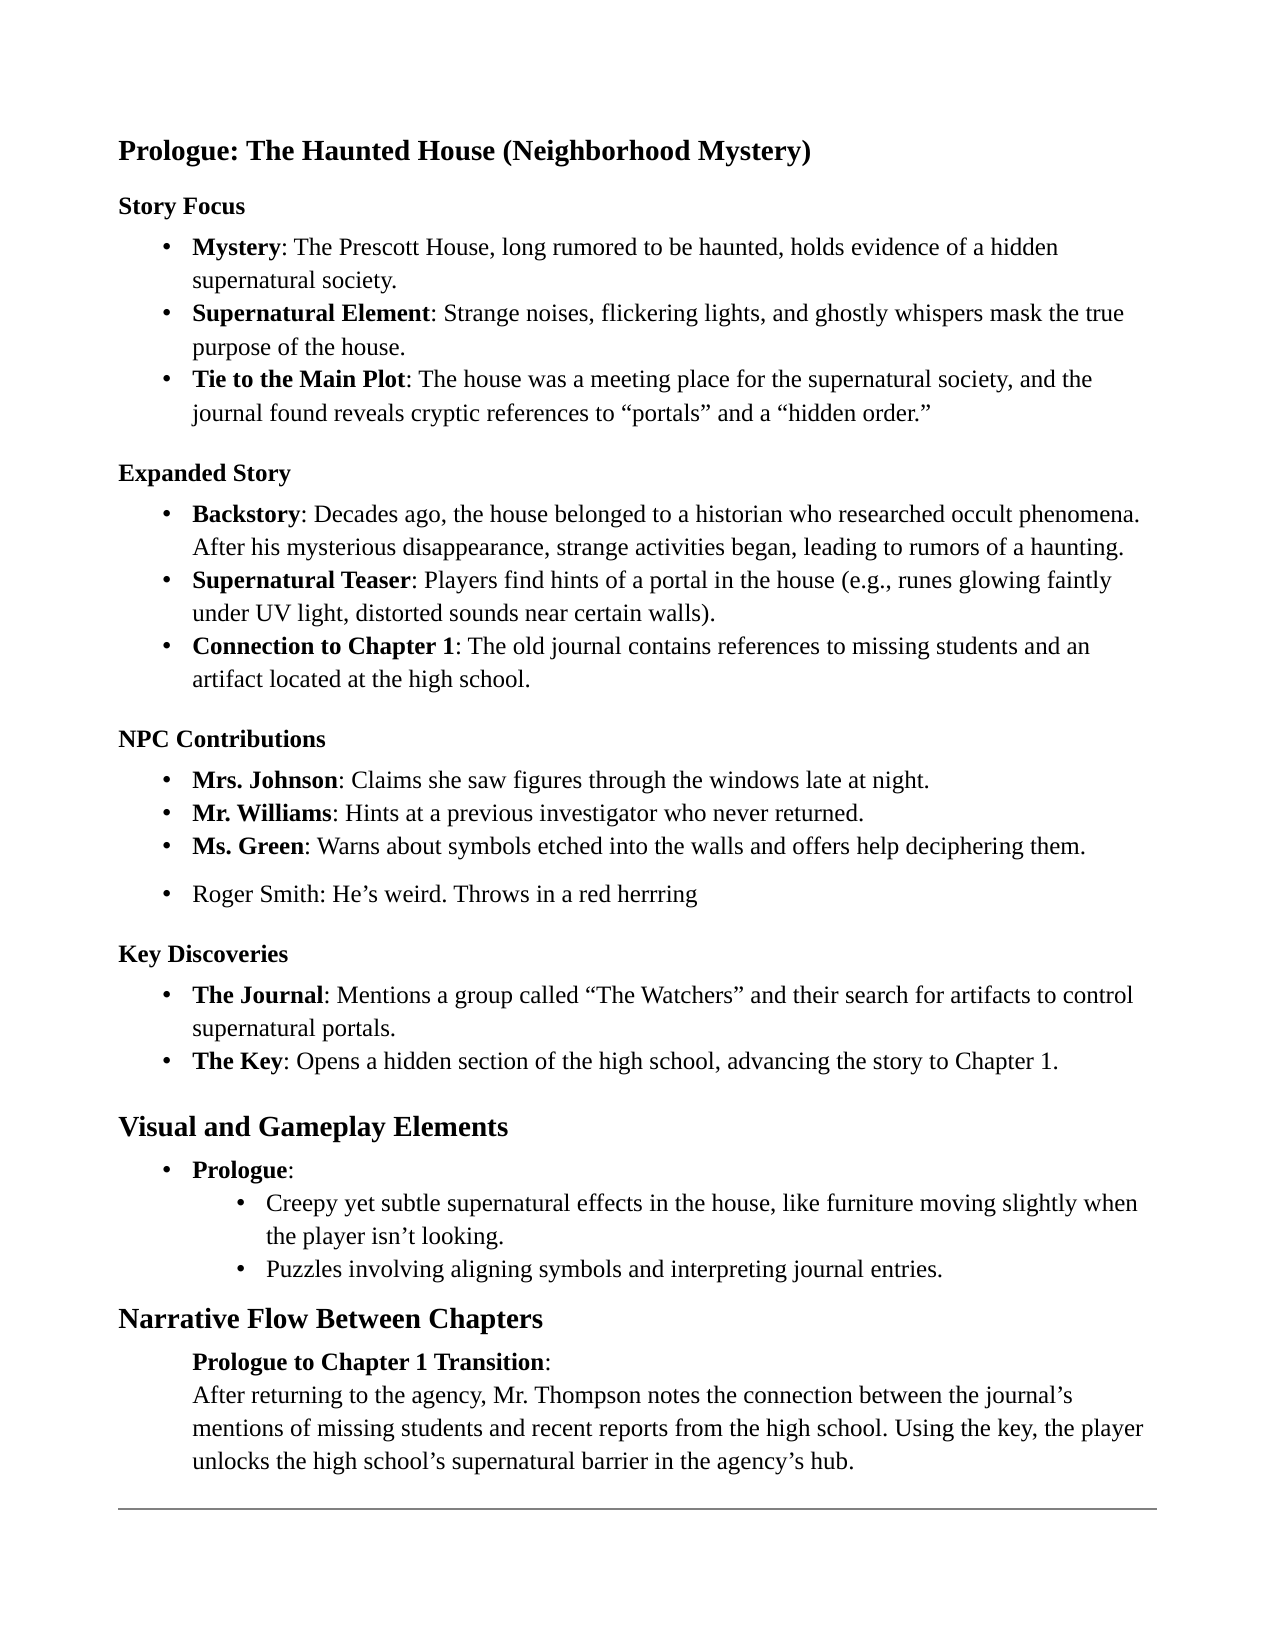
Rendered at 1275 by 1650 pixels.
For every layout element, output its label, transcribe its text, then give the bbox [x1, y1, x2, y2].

list Puzzles involving aligning symbols and interpreting journal entries. [236, 1254, 1157, 1282]
subtitle Visual and Gameplay Elements [118, 1109, 1157, 1142]
subtitle Expanded Story [118, 458, 1157, 486]
list Mr. Williams: Hints at a previous investigator who never returned. [162, 798, 1157, 827]
subtitle Prologue: The Haunted House (Neighborhood Mystery) [118, 133, 1157, 166]
subtitle Story Focus [118, 191, 1157, 220]
list Mystery: The Prescott House, long rumored to be haunted, holds evidence of a hidden supernatural society. [162, 232, 1157, 294]
subtitle NPC Contributions [118, 724, 1157, 753]
list Tie to the Main Plot: The house was a meeting place for the supernatural society, and the journal found reveals cryptic references to “portals” and a “hidden order.” [162, 364, 1157, 426]
list Roger Smith: He’s weird. Throws in a red herrring [162, 879, 1157, 908]
list Prologue: [162, 1155, 1157, 1183]
subtitle Key Discoveries [118, 939, 1157, 968]
list Connection to Chapter 1: The old journal contains references to missing students and an artifact located at the high school. [162, 631, 1157, 693]
list Backstory: Decades ago, the house belonged to a historian who researched occult phenomena. After his mysterious disappearance, strange activities began, leading to rumors of a haunting. [162, 499, 1157, 561]
list Supernatural Teaser: Players find hints of a portal in the house (e.g., runes glowing faintly under UV light, distorted sounds near certain walls). [162, 565, 1157, 627]
list The Key: Opens a hidden section of the high school, advancing the story to Chapter 1. [162, 1046, 1157, 1075]
list The Journal: Mentions a group called “The Watchers” and their search for artifacts to control supernatural portals. [162, 980, 1157, 1042]
list Mrs. Johnson: Claims she saw figures through the windows late at night. [162, 765, 1157, 794]
list Ms. Green: Warns about symbols etched into the walls and offers help deciphering them. [162, 831, 1157, 860]
list Creepy yet subtle supernatural effects in the house, like furniture moving slightly when the player isn’t looking. [236, 1188, 1157, 1249]
list Supernatural Element: Strange noises, flickering lights, and ghostly whispers mask the true purpose of the house. [162, 298, 1157, 360]
list Prologue to Chapter 1 Transition: After returning to the agency, Mr. Thompson notes the connection between the journal’s mentions of missing students and recent reports from the high school. Using the key, the player unlocks the high school’s supernatural barrier in the agency’s hub​​. [162, 1347, 1157, 1475]
subtitle Narrative Flow Between Chapters [118, 1301, 1157, 1335]
